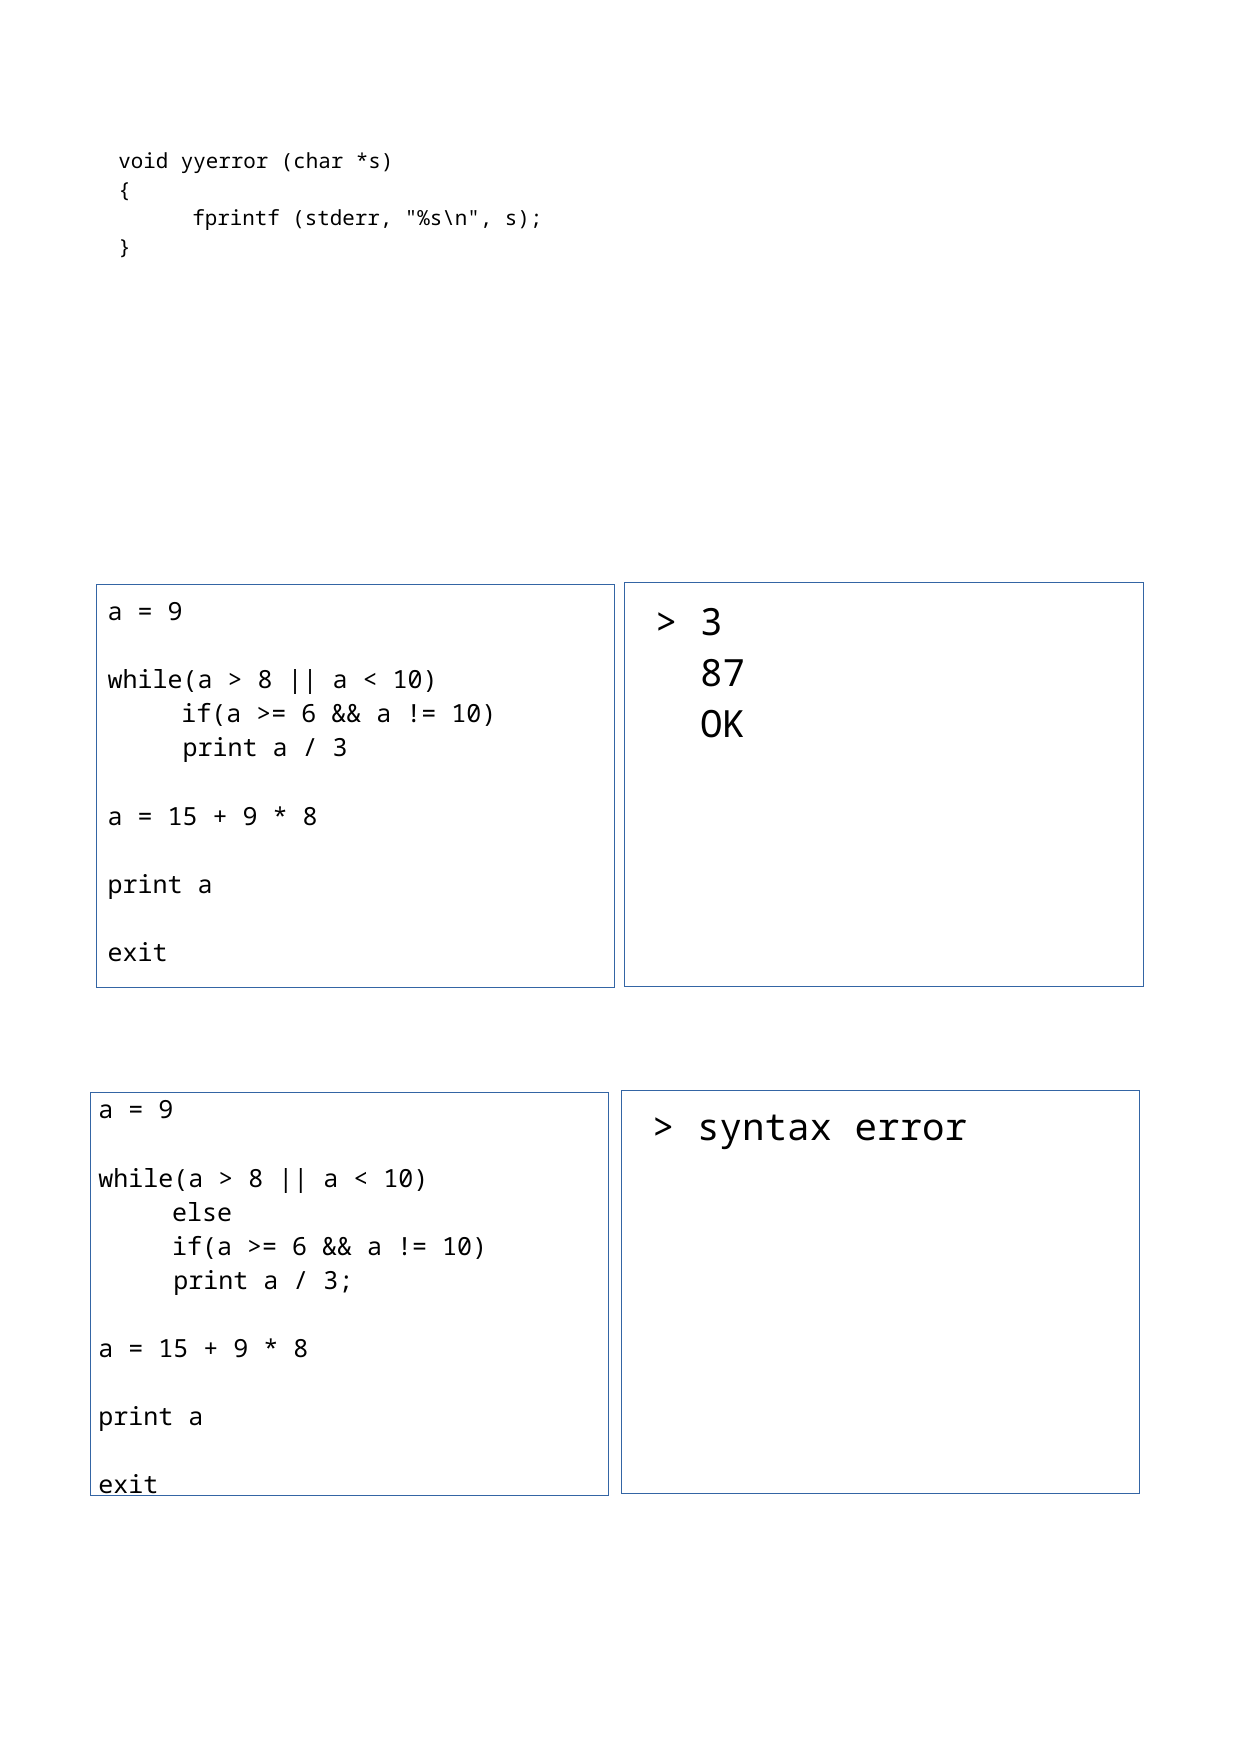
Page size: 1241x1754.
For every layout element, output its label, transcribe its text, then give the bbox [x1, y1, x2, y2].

text } [118, 232, 1122, 260]
text { [118, 175, 1122, 203]
text void yyerror (char *s) [118, 147, 1122, 175]
text fprintf (stderr, "%s\n", s); [118, 203, 1122, 232]
